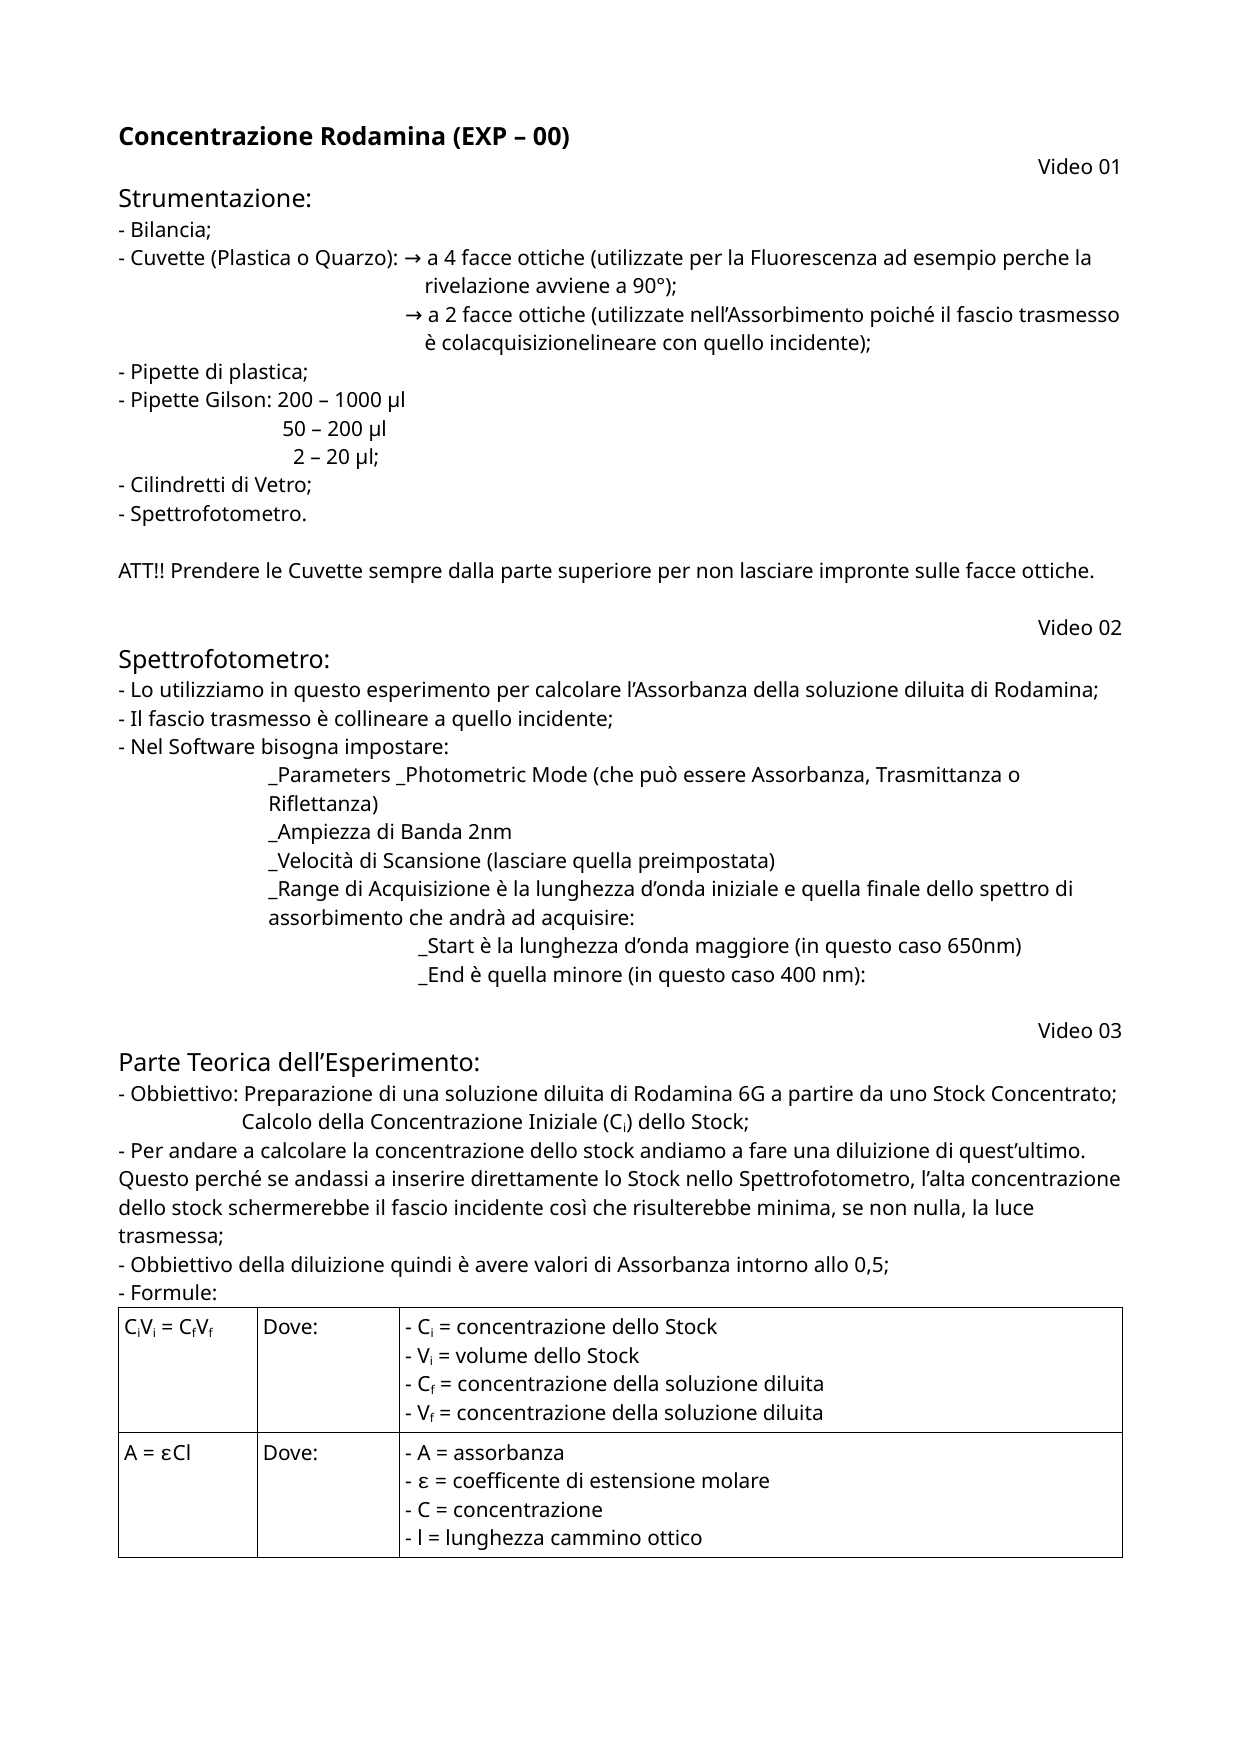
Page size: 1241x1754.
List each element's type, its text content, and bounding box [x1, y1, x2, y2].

text Calcolo della Concentrazione Iniziale (Ci) dello Stock; [231, 1107, 1122, 1136]
table_header CiVi = CfVf [119, 1308, 257, 1432]
text Video 02 [118, 613, 1122, 641]
text - Obbiettivo: Preparazione di una soluzione diluita di Rodamina 6G a partire da uno Stock Concentrato; [118, 1079, 1122, 1107]
text - Cuvette (Plastica o Quarzo): → a 4 facce ottiche (utilizzate per la Fluorescenza ad esempio perche la rivelazione avviene a 90°); [118, 243, 1122, 300]
text → a 2 facce ottiche (utilizzate nell’Assorbimento poiché il fascio trasmesso è colacquisizionelineare con quello incidente); [118, 300, 1122, 357]
text _Start è la lunghezza d’onda maggiore (in questo caso 650nm) [418, 931, 1122, 960]
text _Range di Acquisizione è la lunghezza d’onda iniziale e quella finale dello spettro di assorbimento che andrà ad acquisire: [268, 874, 1122, 931]
text Strumentazione: [118, 181, 1122, 215]
text - Cilindretti di Vetro; [118, 471, 1122, 499]
text _End è quella minore (in questo caso 400 nm): [418, 960, 1122, 988]
text 2 – 20 μl; [118, 442, 1122, 471]
text - Spettrofotometro. [118, 499, 1122, 527]
text - Obbiettivo della diluizione quindi è avere valori di Assorbanza intorno allo 0,5; [118, 1250, 1122, 1278]
table_header Dove: [258, 1308, 399, 1432]
table_cell Dove: [258, 1433, 399, 1557]
text _Velocità di Scansione (lasciare quella preimpostata) [268, 846, 1122, 874]
table_header - Ci = concentrazione dello Stock - Vi = volume dello Stock - Cf = concentrazione della soluzione diluita - Vf = concentrazione della soluzione diluita [400, 1308, 1122, 1432]
text Concentrazione Rodamina (EXP – 00) [118, 118, 1122, 152]
text - Formule: [118, 1278, 1122, 1307]
text - Bilancia; [118, 215, 1122, 243]
text Video 03 [118, 1017, 1122, 1045]
text Spettrofotometro: [118, 641, 1122, 675]
text Video 01 [118, 152, 1122, 181]
text _Ampiezza di Banda 2nm [268, 817, 1122, 846]
text 50 – 200 μl [118, 414, 1122, 442]
text ATT!! Prendere le Cuvette sempre dalla parte superiore per non lasciare impronte sulle facce ottiche. [118, 556, 1122, 584]
text - Pipette di plastica; [118, 357, 1122, 385]
table_cell A = εCl [119, 1433, 257, 1557]
table_cell - A = assorbanza - ε = coefficente di estensione molare - C = concentrazione - l = lunghezza cammino ottico [400, 1433, 1122, 1557]
text - Lo utilizziamo in questo esperimento per calcolare l’Assorbanza della soluzione diluita di Rodamina; [118, 675, 1122, 704]
text - Per andare a calcolare la concentrazione dello stock andiamo a fare una diluizione di quest’ultimo. Questo perché se andassi a inserire direttamente lo Stock nello Spettrofotometro, l’alta concentrazione dello stock schermerebbe il fascio incidente così che risulterebbe minima, se non nulla, la luce trasmessa; [118, 1136, 1122, 1250]
text Parte Teorica dell’Esperimento: [118, 1045, 1122, 1079]
text - Pipette Gilson: 200 – 1000 μl [118, 385, 1122, 414]
text - Nel Software bisogna impostare: [118, 732, 1122, 761]
text _Parameters _Photometric Mode (che può essere Assorbanza, Trasmittanza o Riflettanza) [268, 761, 1122, 817]
text - Il fascio trasmesso è collineare a quello incidente; [118, 704, 1122, 732]
